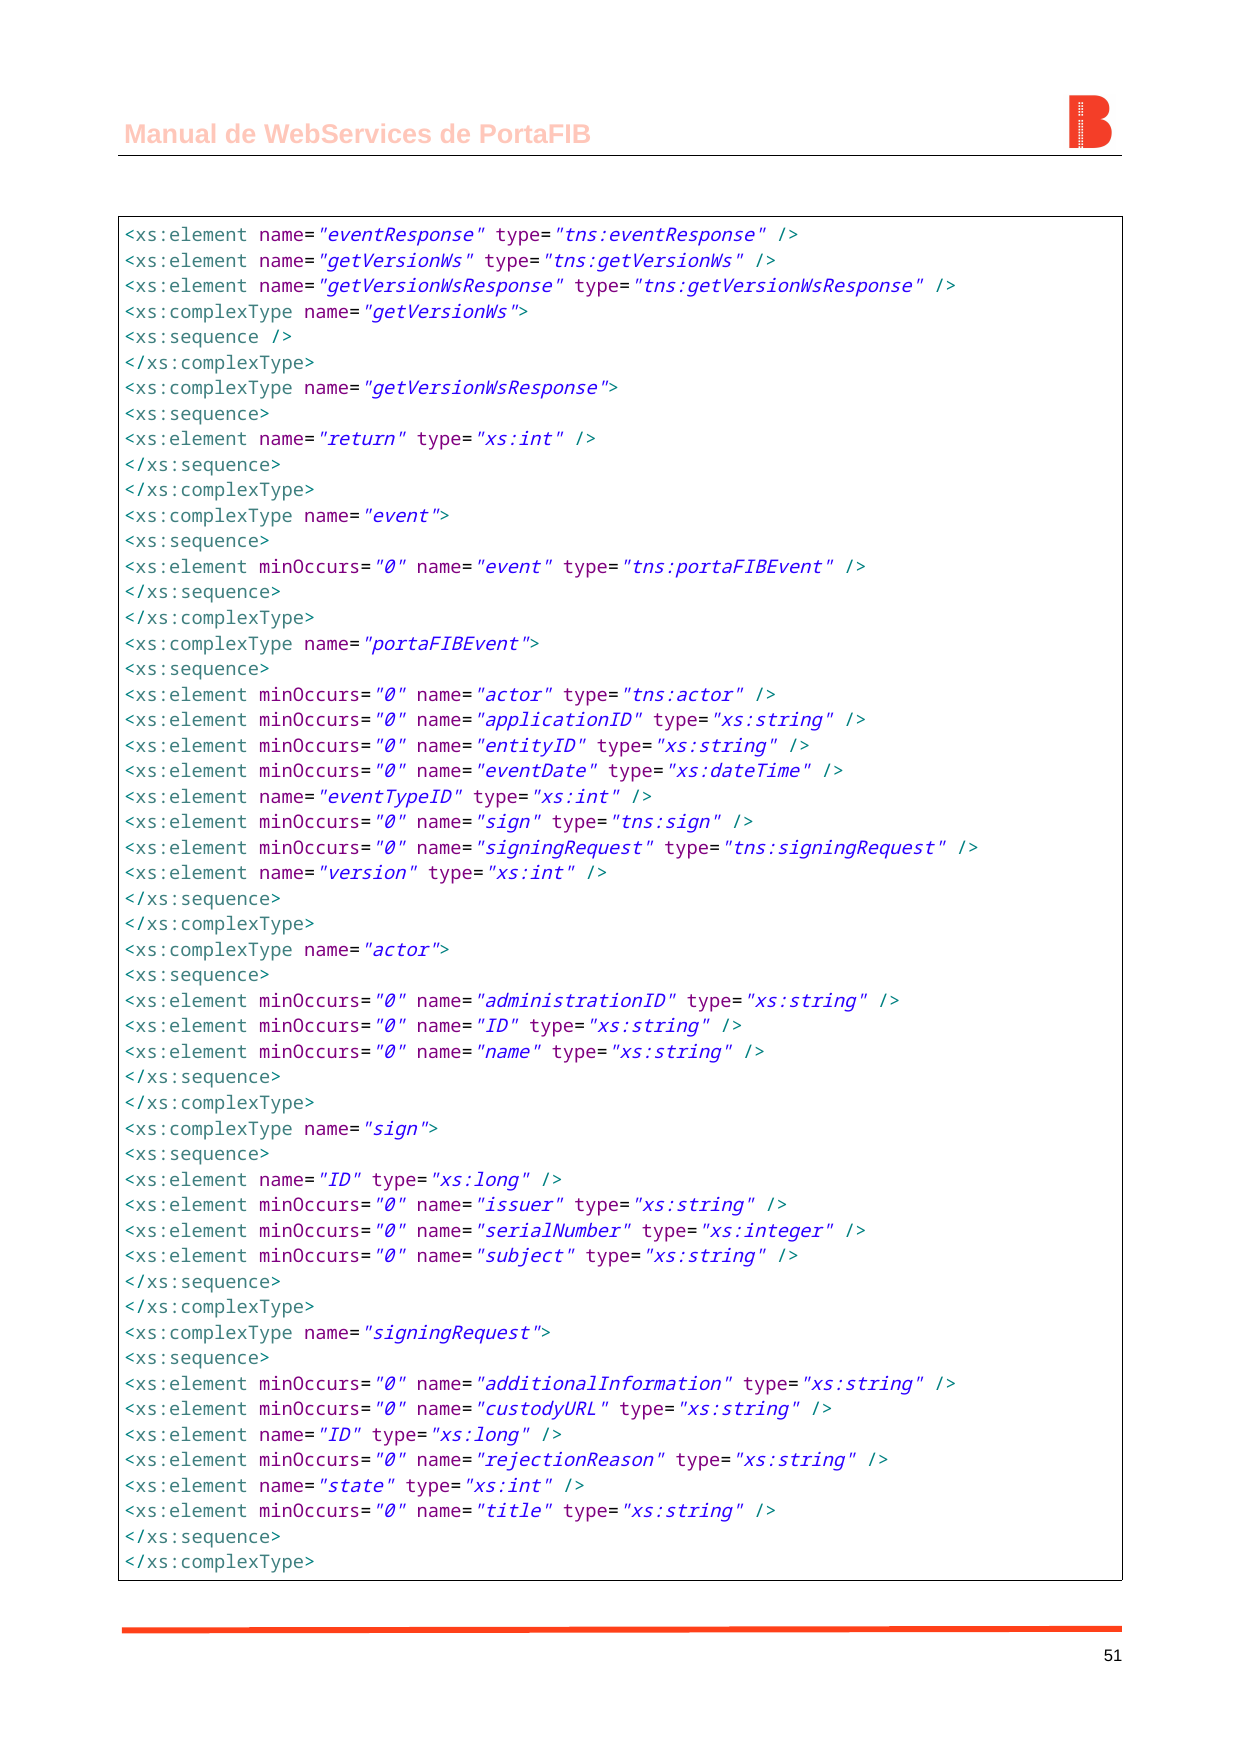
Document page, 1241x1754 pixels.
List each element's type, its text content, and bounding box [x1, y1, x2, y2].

table_header <xs:element name="eventResponse" type="tns:eventResponse" /> <xs:element name="getVersionWs" type="tns:getVersionWs" /> <xs:element name="getVersionWsResponse" type="tns:getVersionWsResponse" /> <xs:complexType name="getVersionWs"> <xs:sequence /> </xs:complexType> <xs:complexType name="getVersionWsResponse"> <xs:sequence> <xs:element name="return" type="xs:int" /> </xs:sequence> </xs:complexType> <xs:complexType name="event"> <xs:sequence> <xs:element minOccurs="0" name="event" type="tns:portaFIBEvent" /> </xs:sequence> </xs:complexType> <xs:complexType name="portaFIBEvent"> <xs:sequence> <xs:element minOccurs="0" name="actor" type="tns:actor" /> <xs:element minOccurs="0" name="applicationID" type="xs:string" /> <xs:element minOccurs="0" name="entityID" type="xs:string" /> <xs:element minOccurs="0" name="eventDate" type="xs:dateTime" /> <xs:element name="eventTypeID" type="xs:int" /> <xs:element minOccurs="0" name="sign" type="tns:sign" /> <xs:element minOccurs="0" name="signingRequest" type="tns:signingRequest" /> <xs:element name="version" type="xs:int" /> </xs:sequence> </xs:complexType> <xs:complexType name="actor"> <xs:sequence> <xs:element minOccurs="0" name="administrationID" type="xs:string" /> <xs:element minOccurs="0" name="ID" type="xs:string" /> <xs:element minOccurs="0" name="name" type="xs:string" /> </xs:sequence> </xs:complexType> <xs:complexType name="sign"> <xs:sequence> <xs:element name="ID" type="xs:long" /> <xs:element minOccurs="0" name="issuer" type="xs:string" /> <xs:element minOccurs="0" name="serialNumber" type="xs:integer" /> <xs:element minOccurs="0" name="subject" type="xs:string" /> </xs:sequence> </xs:complexType> <xs:complexType name="signingRequest"> <xs:sequence> <xs:element minOccurs="0" name="additionalInformation" type="xs:string" /> <xs:element minOccurs="0" name="custodyURL" type="xs:string" /> <xs:element name="ID" type="xs:long" /> <xs:element minOccurs="0" name="rejectionReason" type="xs:string" /> <xs:element name="state" type="xs:int" /> <xs:element minOccurs="0" name="title" type="xs:string" /> </xs:sequence> </xs:complexType> [119, 217, 1122, 1580]
picture [1063, 94, 1117, 150]
